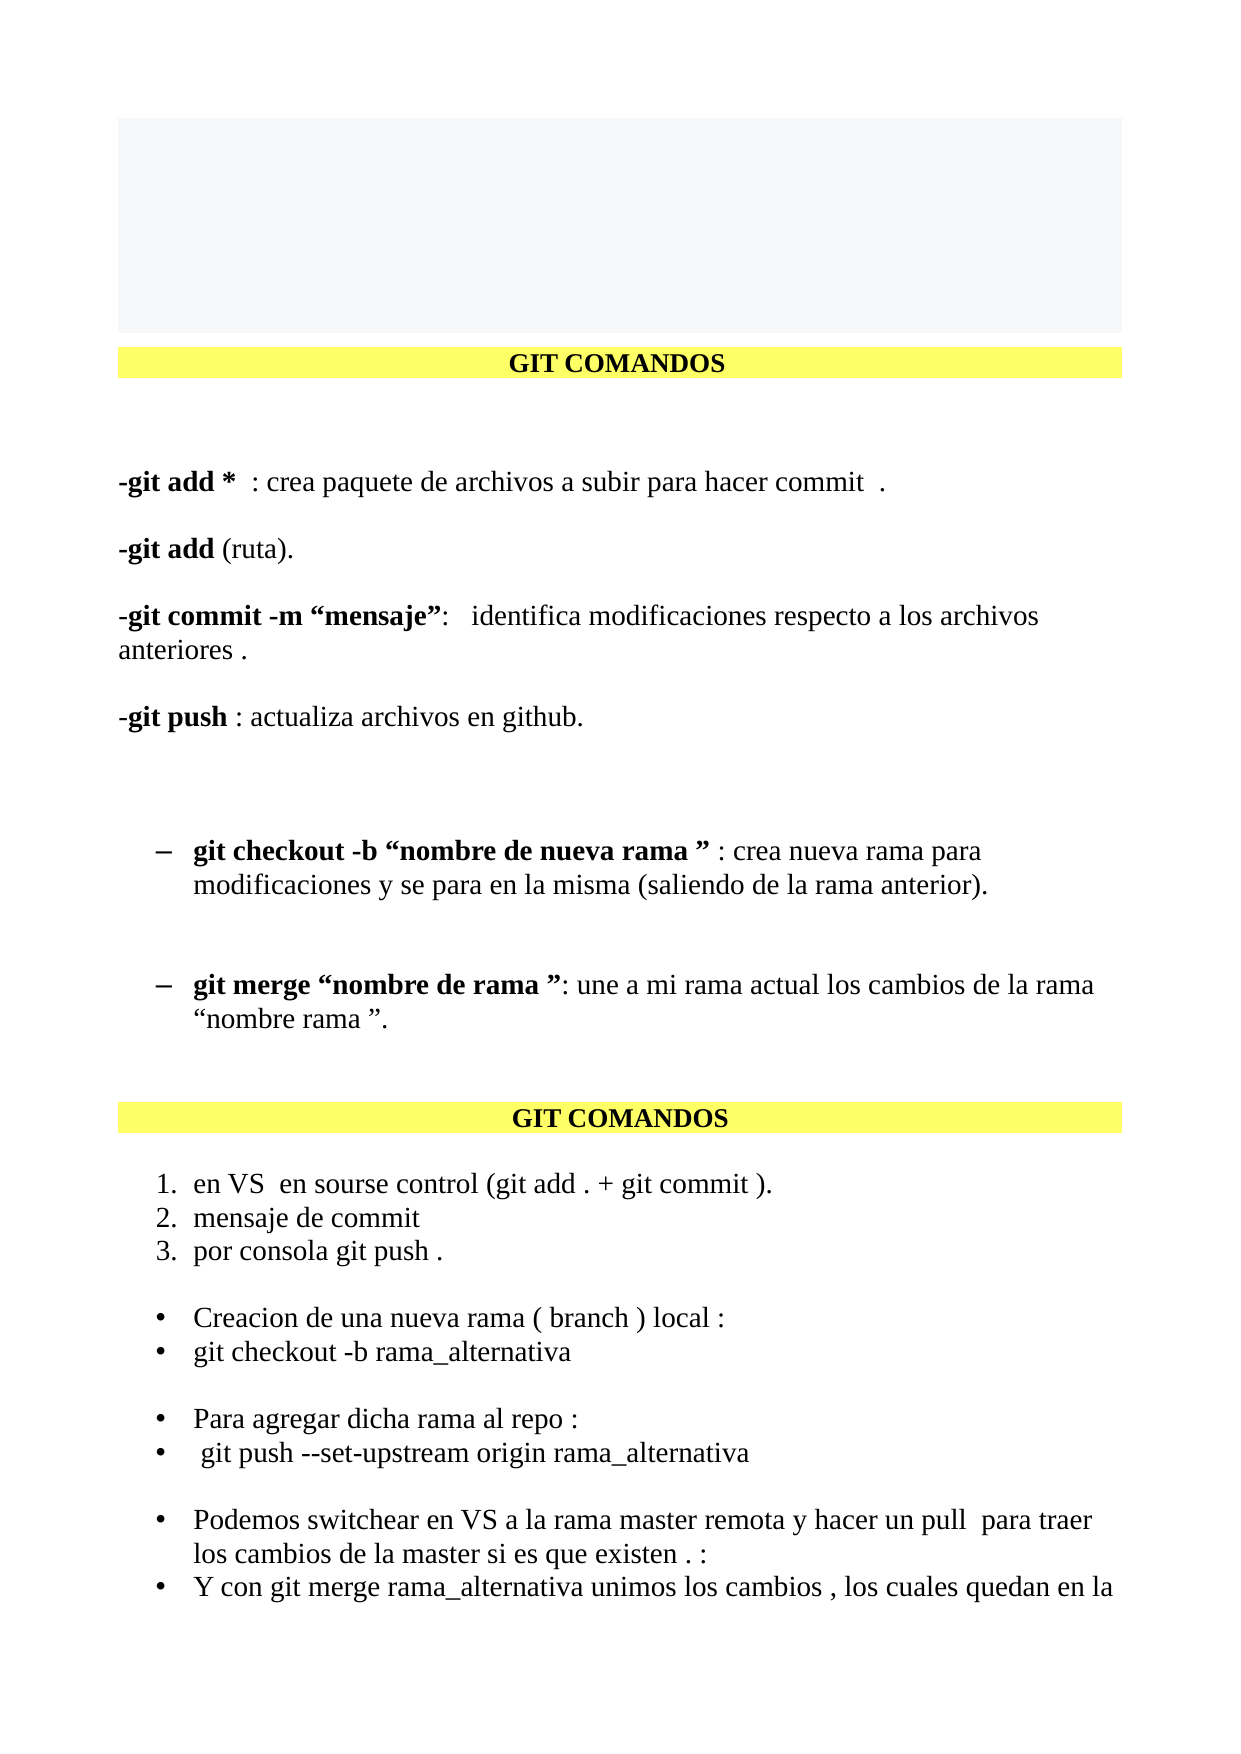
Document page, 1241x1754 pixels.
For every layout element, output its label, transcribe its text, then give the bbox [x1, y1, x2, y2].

list mensaje de commit [156, 1200, 1122, 1233]
text -git push : actualiza archivos en github. [118, 699, 1122, 733]
text GIT COMANDOS [118, 347, 1122, 378]
list en VS en sourse control (git add . + git commit ). [156, 1166, 1122, 1200]
list por consola git push . [156, 1233, 1122, 1267]
list git checkout -b rama_alternativa [156, 1334, 1122, 1368]
list Y con git merge rama_alternativa unimos los cambios , los cuales quedan en la [156, 1569, 1122, 1603]
text -git commit -m “mensaje”: identifica modificaciones respecto a los archivos anteriores . [118, 598, 1122, 666]
list git checkout -b “nombre de nueva rama ” : crea nueva rama para modificaciones y se para en la misma (saliendo de la rama anterior). [156, 833, 1122, 900]
list Podemos switchear en VS a la rama master remota y hacer un pull para traer los cambios de la master si es que existen . : [156, 1502, 1122, 1569]
list Para agregar dicha rama al repo : [156, 1401, 1122, 1435]
text -git add * : crea paquete de archivos a subir para hacer commit . [118, 464, 1122, 498]
text GIT COMANDOS [118, 1102, 1122, 1133]
list git push --set-upstream origin rama_alternativa [156, 1435, 1122, 1469]
text -git add (ruta). [118, 531, 1122, 565]
list git merge “nombre de rama ”: une a mi rama actual los cambios de la rama “nombre rama ”. [156, 967, 1122, 1035]
list Creacion de una nueva rama ( branch ) local : [156, 1301, 1122, 1334]
